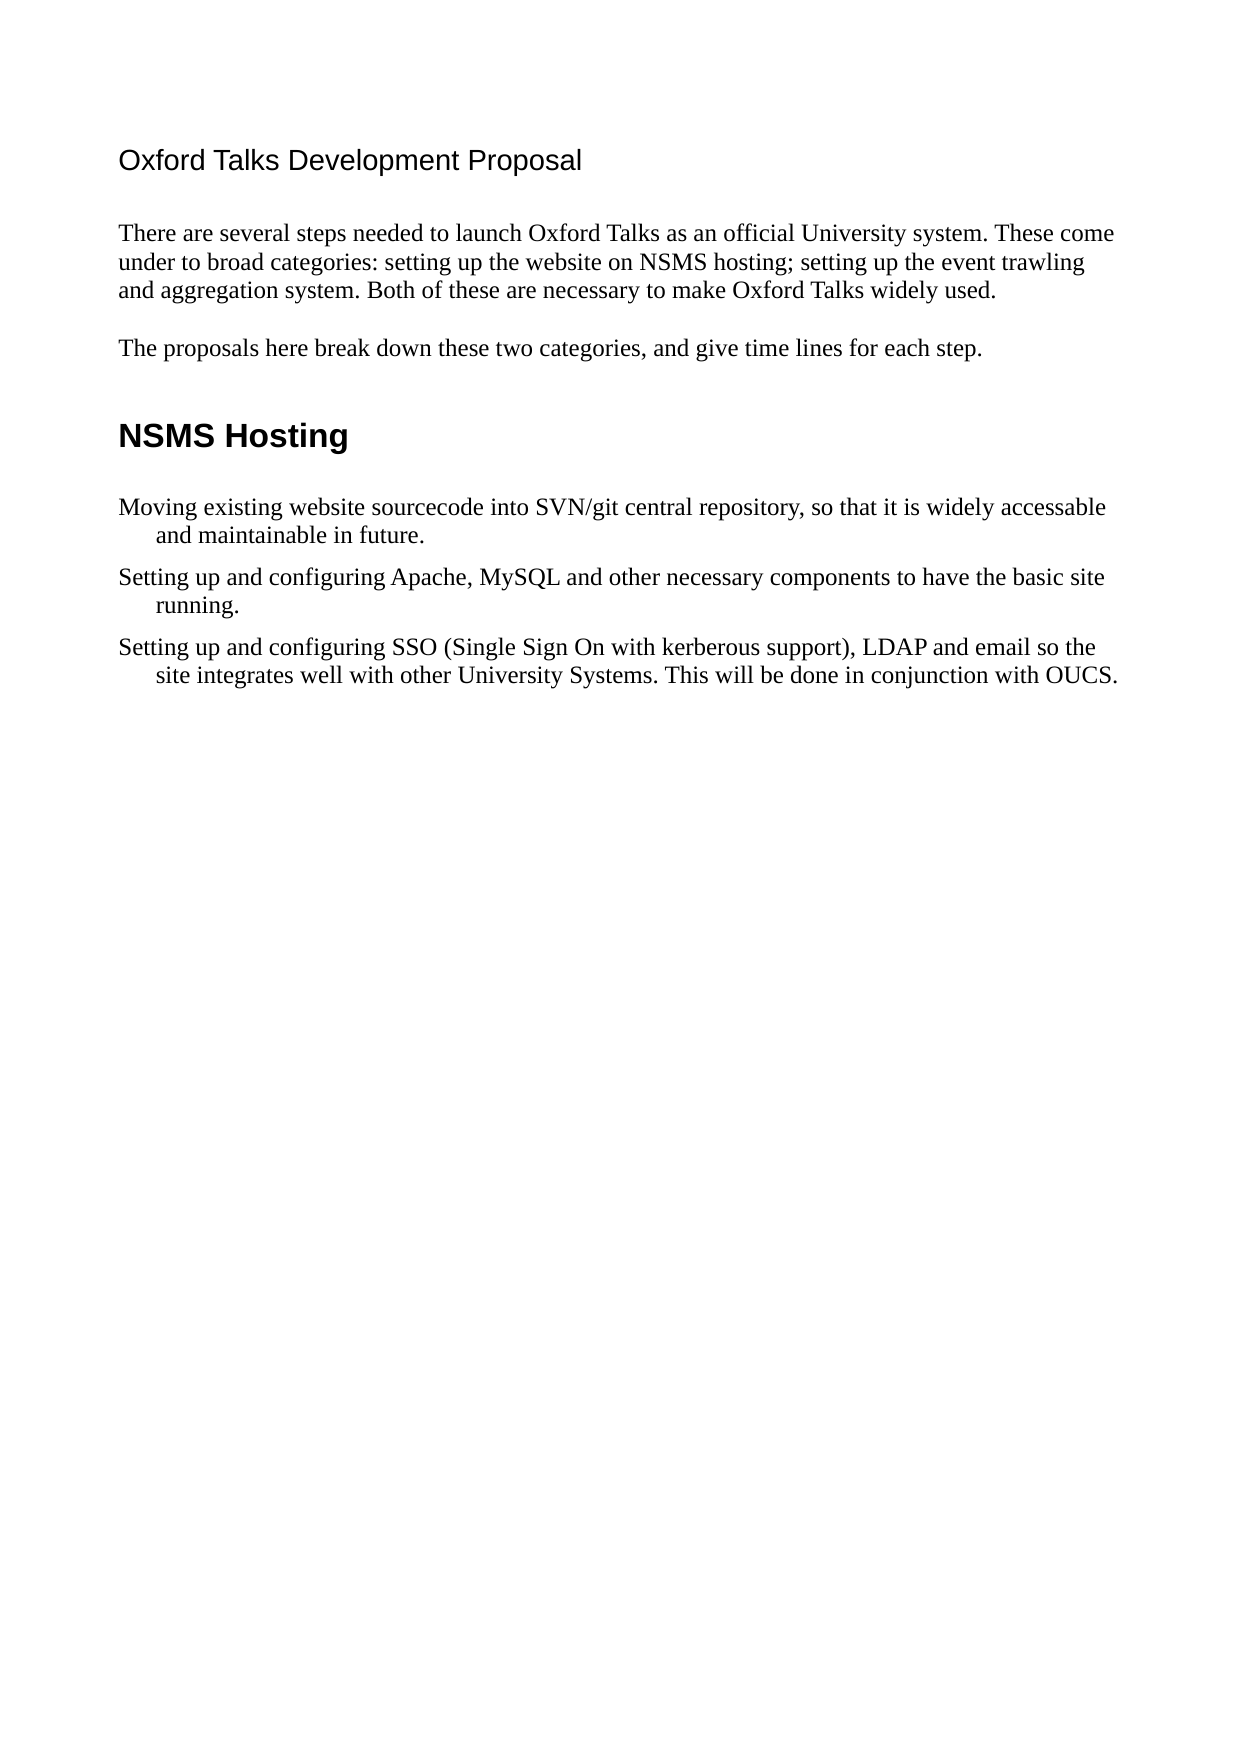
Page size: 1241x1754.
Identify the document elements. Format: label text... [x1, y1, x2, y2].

subtitle Oxford Talks Development Proposal [118, 143, 1122, 177]
text The proposals here break down these two categories, and give time lines for each step. [118, 333, 1122, 362]
list Setting up and configuring Apache, MySQL and other necessary components to have the basic site running. [118, 562, 1122, 619]
text There are several steps needed to launch Oxford Talks as an official University system. These come under to broad categories: setting up the website on NSMS hosting; setting up the event trawling and aggregation system. Both of these are necessary to make Oxford Talks widely used. [118, 218, 1122, 304]
list Moving existing website sourcecode into SVN/git central repository, so that it is widely accessable and maintainable in future. [118, 492, 1122, 549]
list Setting up and configuring SSO (Single Sign On with kerberous support), LDAP and email so the site integrates well with other University Systems. This will be done in conjunction with OUCS. [118, 632, 1122, 689]
subtitle NSMS Hosting [118, 415, 1122, 454]
